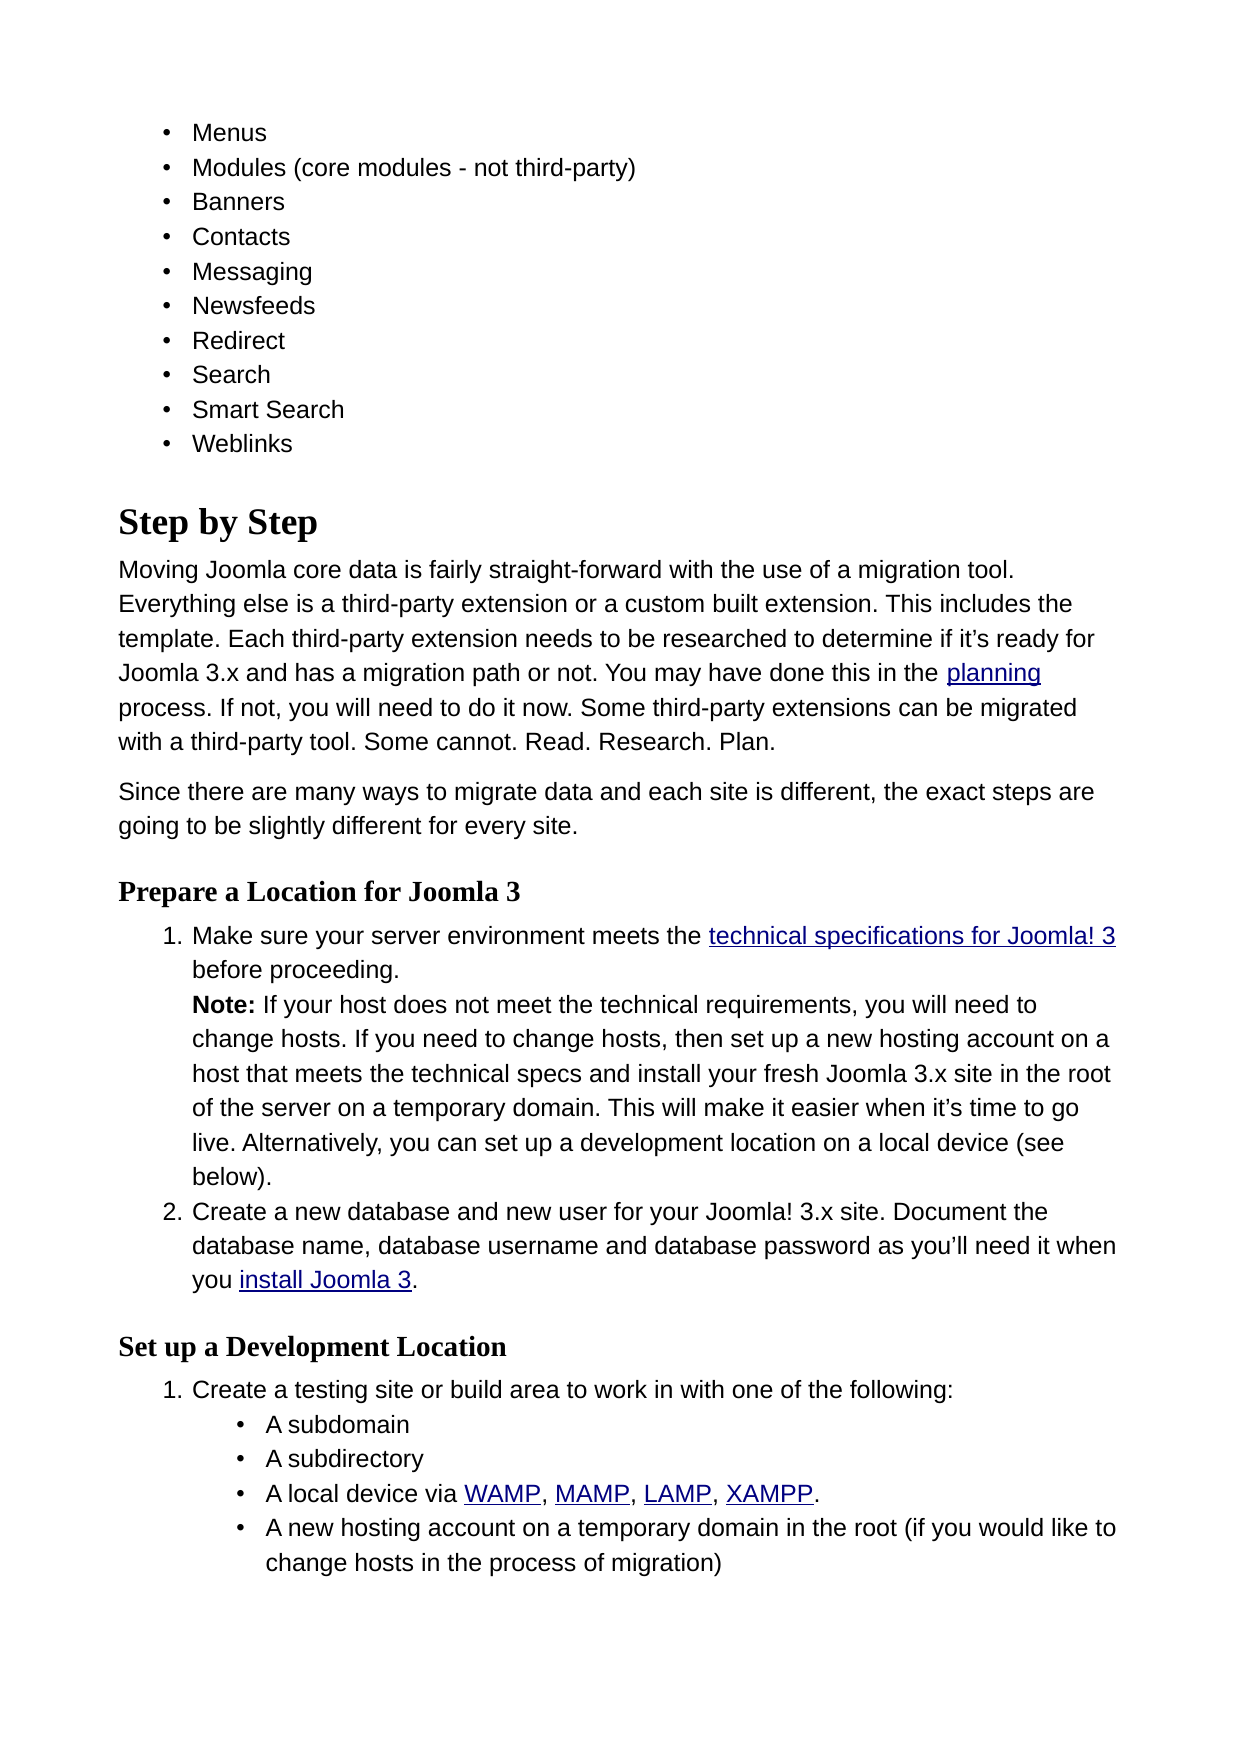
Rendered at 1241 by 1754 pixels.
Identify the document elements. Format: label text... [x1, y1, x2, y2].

list Smart Search [162, 395, 1122, 424]
list Newsfeeds [162, 291, 1122, 320]
list Create a testing site or build area to work in with one of the following: [162, 1375, 1122, 1404]
subtitle Step by Step [118, 499, 1122, 542]
list Make sure your server environment meets the technical specifications for Joomla! 3 before proceeding. [162, 921, 1122, 984]
list Search [162, 360, 1122, 389]
list A new hosting account on a temporary domain in the root (if you would like to change hosts in the process of migration) [236, 1513, 1122, 1577]
subtitle Prepare a Location for Joomla 3 [118, 874, 1122, 908]
list Contacts [162, 222, 1122, 251]
list Weblinks [162, 429, 1122, 458]
list Banners [162, 187, 1122, 216]
list Create a new database and new user for your Joomla! 3.x site. Document the database name, database username and database password as you’ll need it when you install Joomla 3. [162, 1196, 1122, 1294]
list Redirect [162, 326, 1122, 354]
list Messaging [162, 256, 1122, 285]
subtitle Set up a Development Location [118, 1329, 1122, 1363]
list Menus [162, 118, 1122, 147]
text Moving Joomla core data is fairly straight-forward with the use of a migration tool. Everything else is a third-party extension or a custom built extension. This includes the template. Each third-party extension needs to be researched to determine if it’s ready for Joomla 3.x and has a migration path or not. You may have done this in the planning process. If not, you will need to do it now. Some third-party extensions can be migrated with a third-party tool. Some cannot. Read. Research. Plan. [118, 555, 1122, 756]
list Note: If your host does not meet the technical requirements, you will need to change hosts. If you need to change hosts, then set up a new hosting account on a host that meets the technical specs and install your fresh Joomla 3.x site in the root of the server on a temporary domain. This will make it easier when it’s time to go live. Alternatively, you can set up a development location on a local device (see below). [162, 989, 1122, 1191]
list A local device via WAMP, MAMP, LAMP, XAMPP. [236, 1479, 1122, 1508]
list Modules (core modules - not third-party) [162, 153, 1122, 182]
list A subdirectory [236, 1444, 1122, 1473]
list A subdomain [236, 1409, 1122, 1438]
text Since there are many ways to migrate data and each site is different, the exact steps are going to be slightly different for every site. [118, 776, 1122, 840]
